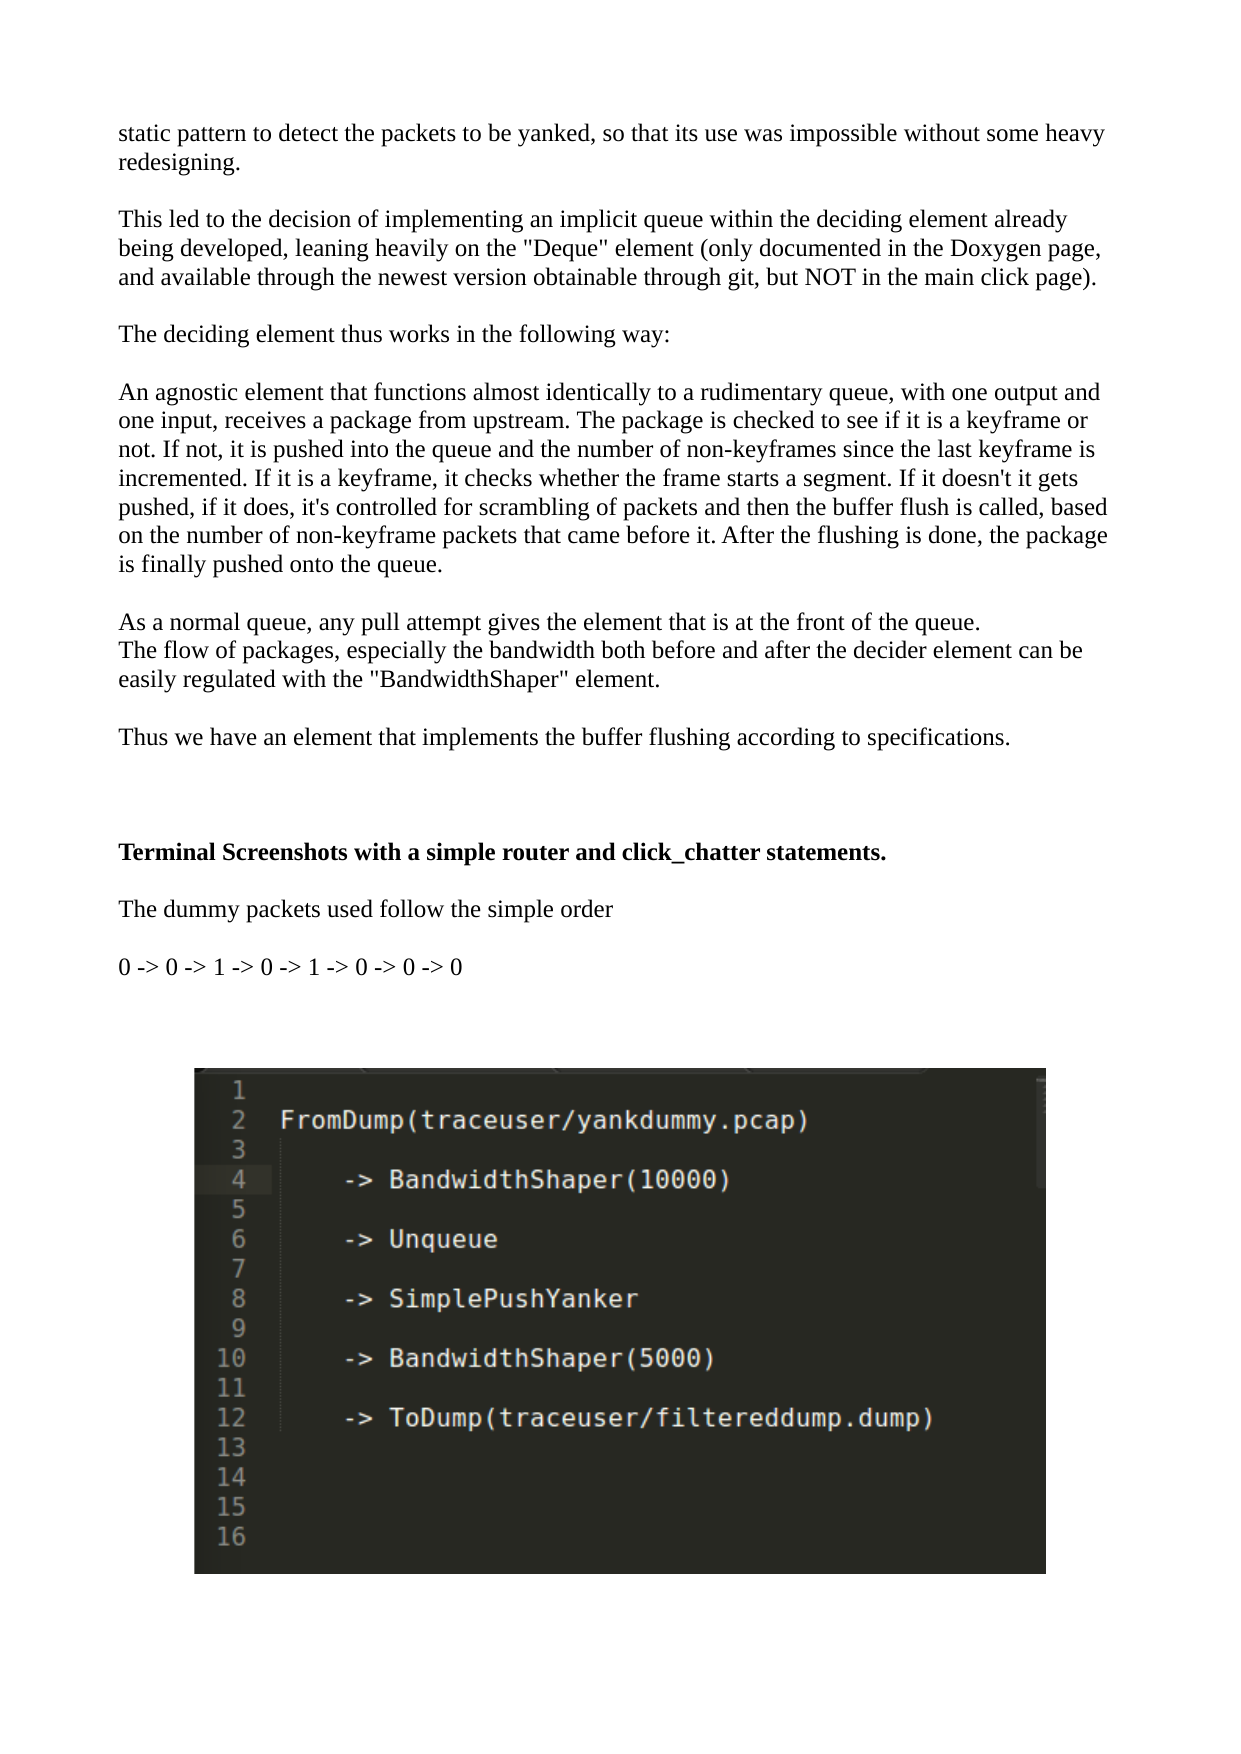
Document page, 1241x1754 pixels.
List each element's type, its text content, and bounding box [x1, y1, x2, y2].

text An agnostic element that functions almost identically to a rudimentary queue, with one output and one input, receives a package from upstream. The package is checked to see if it is a keyframe or not. If not, it is pushed into the queue and the number of non-keyframes since the last keyframe is incremented. If it is a keyframe, it checks whether the frame starts a segment. If it doesn't it gets pushed, if it does, it's controlled for scrambling of packets and then the buffer flush is called, based on the number of non-keyframe packets that came before it. After the flushing is done, the package is finally pushed onto the queue. [118, 377, 1122, 578]
text Terminal Screenshots with a simple router and click_chatter statements. [118, 837, 1122, 866]
text The deciding element thus works in the following way: [118, 319, 1122, 348]
text The flow of packages, especially the bandwidth both before and after the decider element can be easily regulated with the "BandwidthShaper" element. [118, 636, 1122, 693]
text As a normal queue, any pull attempt gives the element that is at the front of the queue. [118, 607, 1122, 636]
text The dummy packets used follow the simple order [118, 894, 1122, 923]
text static pattern to detect the packets to be yanked, so that its use was impossible without some heavy redesigning. [118, 118, 1122, 176]
text 0 -> 0 -> 1 -> 0 -> 1 -> 0 -> 0 -> 0 [118, 952, 1122, 981]
picture [194, 1068, 1046, 1574]
text Thus we have an element that implements the buffer flushing according to specifications. [118, 722, 1122, 751]
text This led to the decision of implementing an implicit queue within the deciding element already being developed, leaning heavily on the "Deque" element (only documented in the Doxygen page, and available through the newest version obtainable through git, but NOT in the main click page). [118, 204, 1122, 291]
